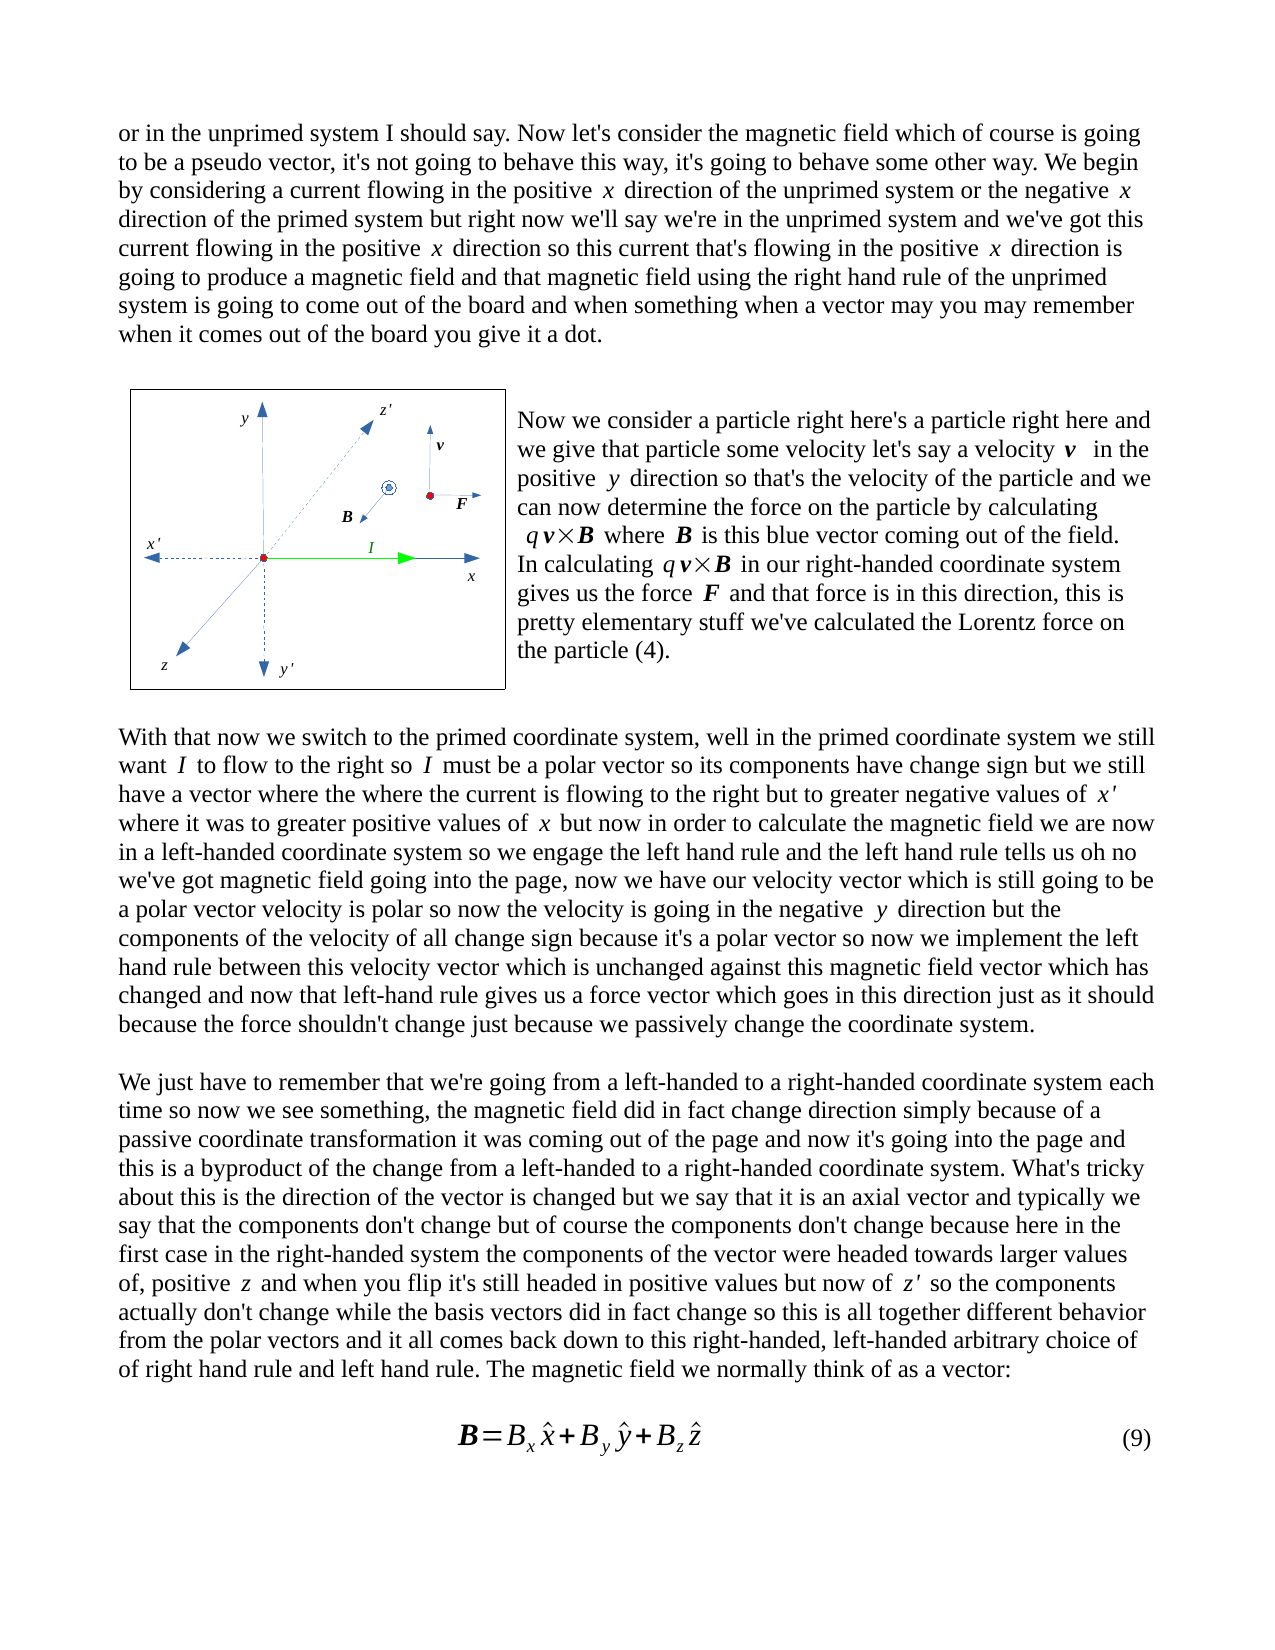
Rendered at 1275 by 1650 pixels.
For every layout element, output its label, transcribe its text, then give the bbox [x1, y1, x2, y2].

text where it was to greater positive values ofbut now in order to calculate the magnetic field we are now in a left-handed coordinate system so we engage the left hand rule and the left hand rule tells us oh no we've got magnetic field going into the page, now we have our velocity vector which is still going to be a polar vector velocity is polar so now the velocity is going in the negativedirection but the components of the velocity of all change sign because it's a polar vector so now we implement the left hand rule between this velocity vector which is unchanged against this magnetic field vector which has changed and now that left-hand rule gives us a force vector which goes in this direction just as it should because the force shouldn't change just because we passively change the coordinate system. [118, 808, 1157, 1038]
text Now we consider a particle right here's a particle right here and we give that particle some velocity let's say a velocity in the positivedirection so that's the velocity of the particle and we can now determine the force on the particle by calculating [506, 406, 1157, 521]
table_header (9) [1041, 1412, 1157, 1462]
table_header [118, 1412, 1041, 1462]
text In calculatingin our right-handed coordinate system gives us the forceand that force is in this direction, this is pretty elementary stuff we've calculated the Lorentz force on the particle (4). [506, 549, 1157, 664]
text actually don't change while the basis vectors did in fact change so this is all together different behavior from the polar vectors and it all comes back down to this right-handed, left-handed arbitrary choice of of right hand rule and left hand rule. The magnetic field we normally think of as a vector: [118, 1297, 1157, 1383]
text We just have to remember that we're going from a left-handed to a right-handed coordinate system each time so now we see something, the magnetic field did in fact change direction simply because of a passive coordinate transformation it was coming out of the page and now it's going into the page and this is a byproduct of the change from a left-handed to a right-handed coordinate system. What's tricky about this is the direction of the vector is changed but we say that it is an axial vector and typically we say that the components don't change but of course the components don't change because here in the first case in the right-handed system the components of the vector were headed towards larger values of, positiveand when you flip it's still headed in positive values but now ofso the components [118, 1067, 1157, 1297]
text whereis this blue vector coming out of the field. [506, 521, 1157, 549]
text With that now we switch to the primed coordinate system, well in the primed coordinate system we still wantto flow to the right somust be a polar vector so its components have change sign but we still have a vector where the where the current is flowing to the right but to greater negative values of [118, 722, 1157, 808]
text or in the unprimed system I should say. Now let's consider the magnetic field which of course is going to be a pseudo vector, it's not going to behave this way, it's going to behave some other way. We begin by considering a current flowing in the positivedirection of the unprimed system or the negativedirection of the primed system but right now we'll say we're in the unprimed system and we've got this current flowing in the positivedirection so this current that's flowing in the positivedirection is going to produce a magnetic field and that magnetic field using the right hand rule of the unprimed system is going to come out of the board and when something when a vector may you may remember when it comes out of the board you give it a dot. [118, 118, 1157, 348]
